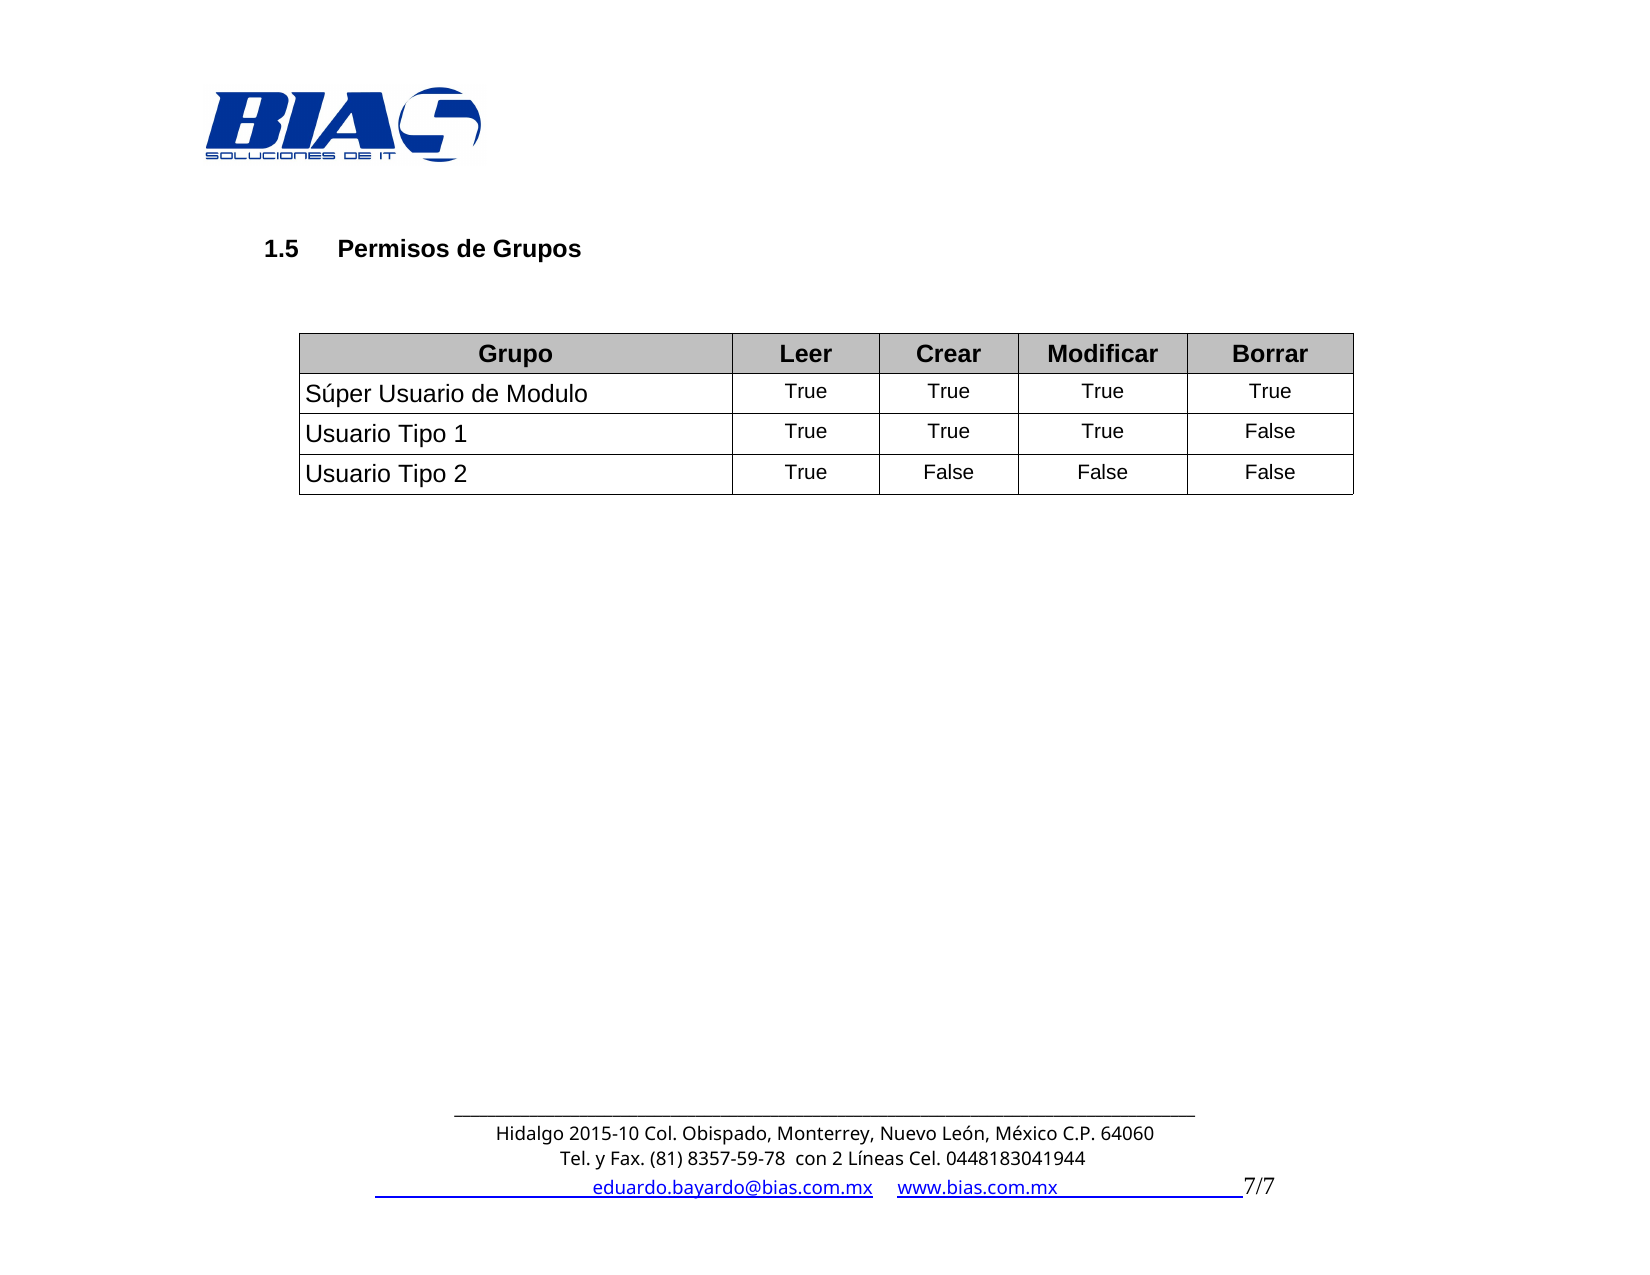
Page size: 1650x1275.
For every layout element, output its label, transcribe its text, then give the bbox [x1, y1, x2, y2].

table_header Leer [733, 334, 879, 373]
table_cell True [1019, 374, 1187, 413]
table_cell True [1188, 374, 1353, 413]
table_header Crear [880, 334, 1018, 373]
table_cell False [1188, 455, 1353, 494]
table_header Modificar [1019, 334, 1187, 373]
table_cell True [880, 374, 1018, 413]
table_cell True [733, 455, 879, 494]
subtitle Permisos de Grupos [244, 234, 1463, 263]
table_header Borrar [1188, 334, 1353, 373]
table_cell False [880, 455, 1018, 494]
table_cell Usuario Tipo 2 [300, 455, 732, 494]
table_cell True [1019, 414, 1187, 454]
table_cell True [880, 414, 1018, 454]
table_cell Súper Usuario de Modulo [300, 374, 732, 413]
table_cell False [1019, 455, 1187, 494]
table_cell Usuario Tipo 1 [300, 414, 732, 454]
table_header Grupo [300, 334, 732, 373]
table_cell False [1188, 414, 1353, 454]
picture [203, 84, 487, 166]
table_cell True [733, 414, 879, 454]
table_cell True [733, 374, 879, 413]
